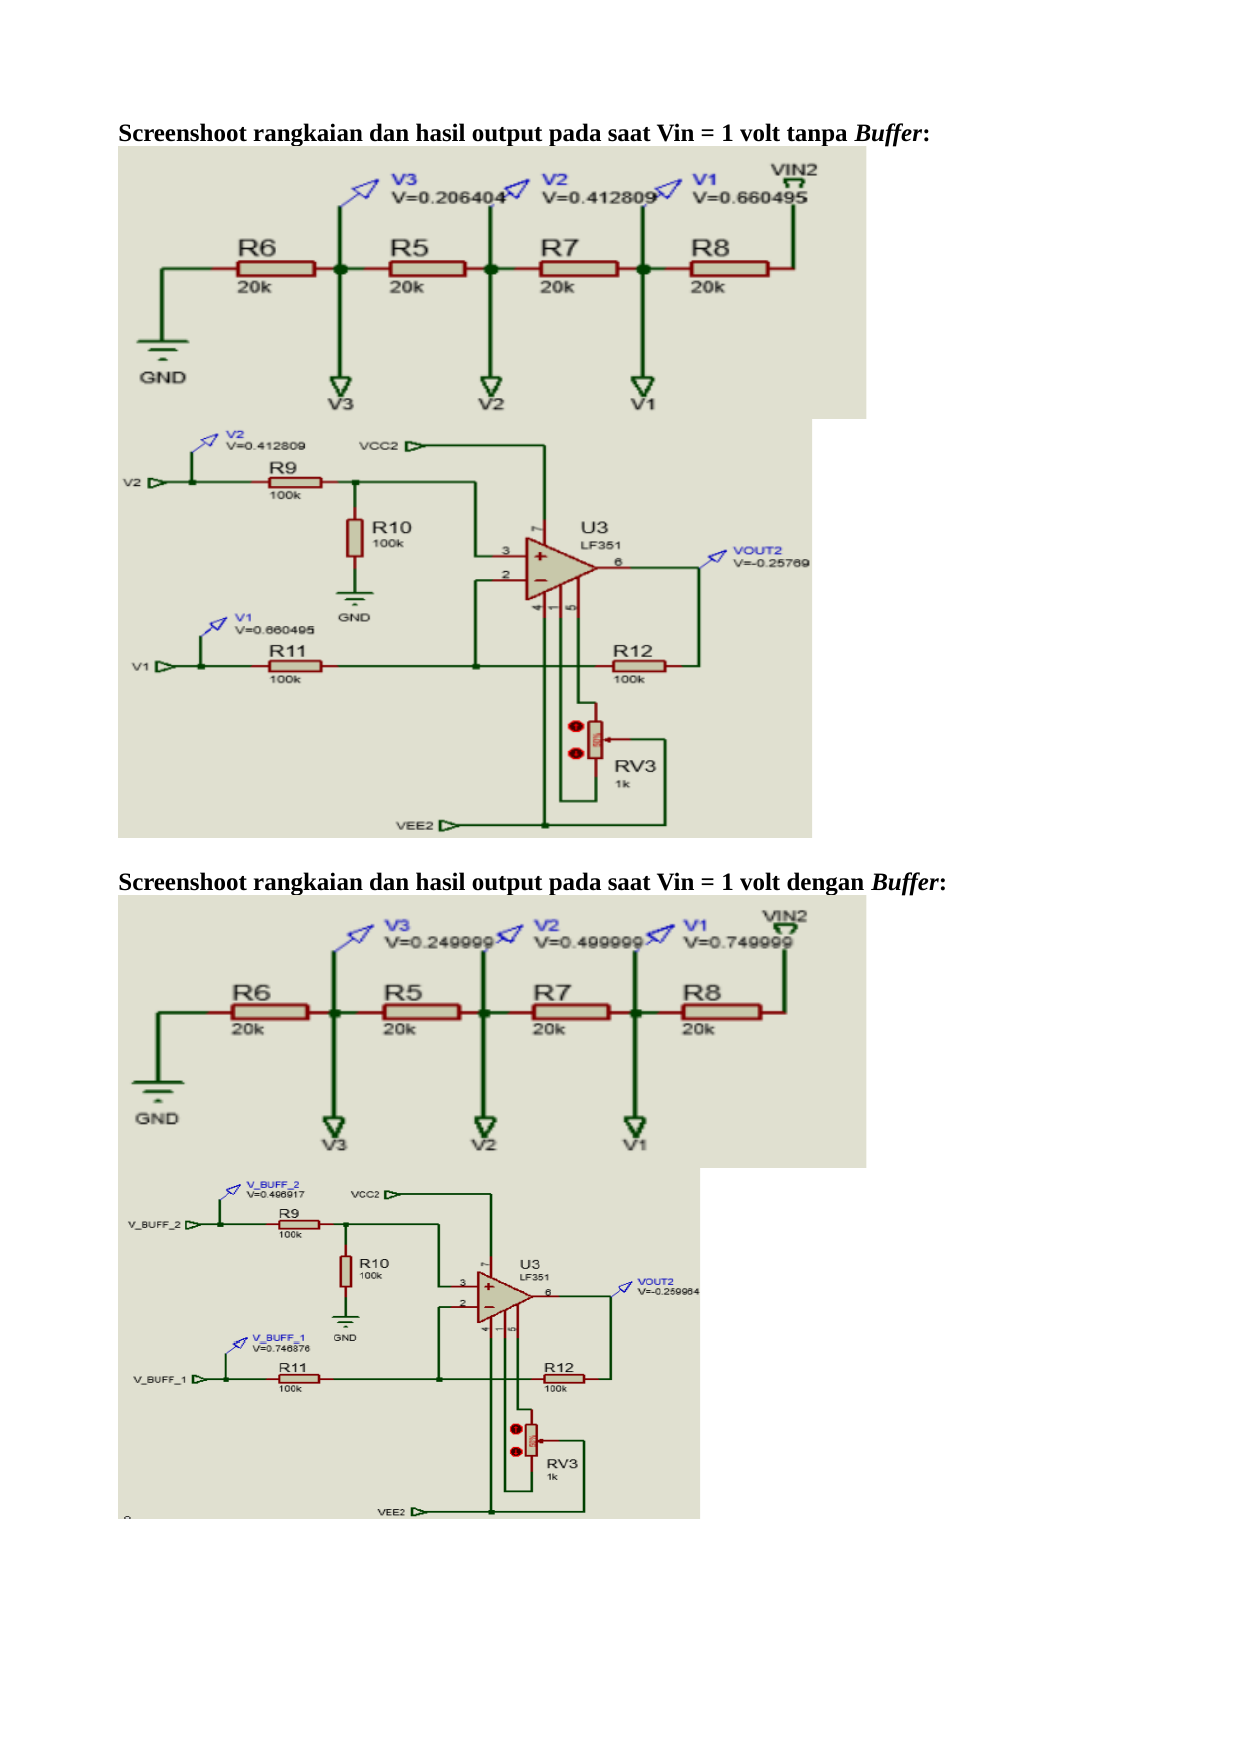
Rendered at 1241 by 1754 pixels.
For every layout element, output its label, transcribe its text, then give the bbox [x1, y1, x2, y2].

text Screenshoot rangkaian dan hasil output pada saat Vin = 1 volt dengan Buffer: [118, 867, 1122, 895]
picture [118, 895, 867, 1519]
picture [118, 146, 867, 838]
text Screenshoot rangkaian dan hasil output pada saat Vin = 1 volt tanpa Buffer: [118, 118, 1122, 147]
